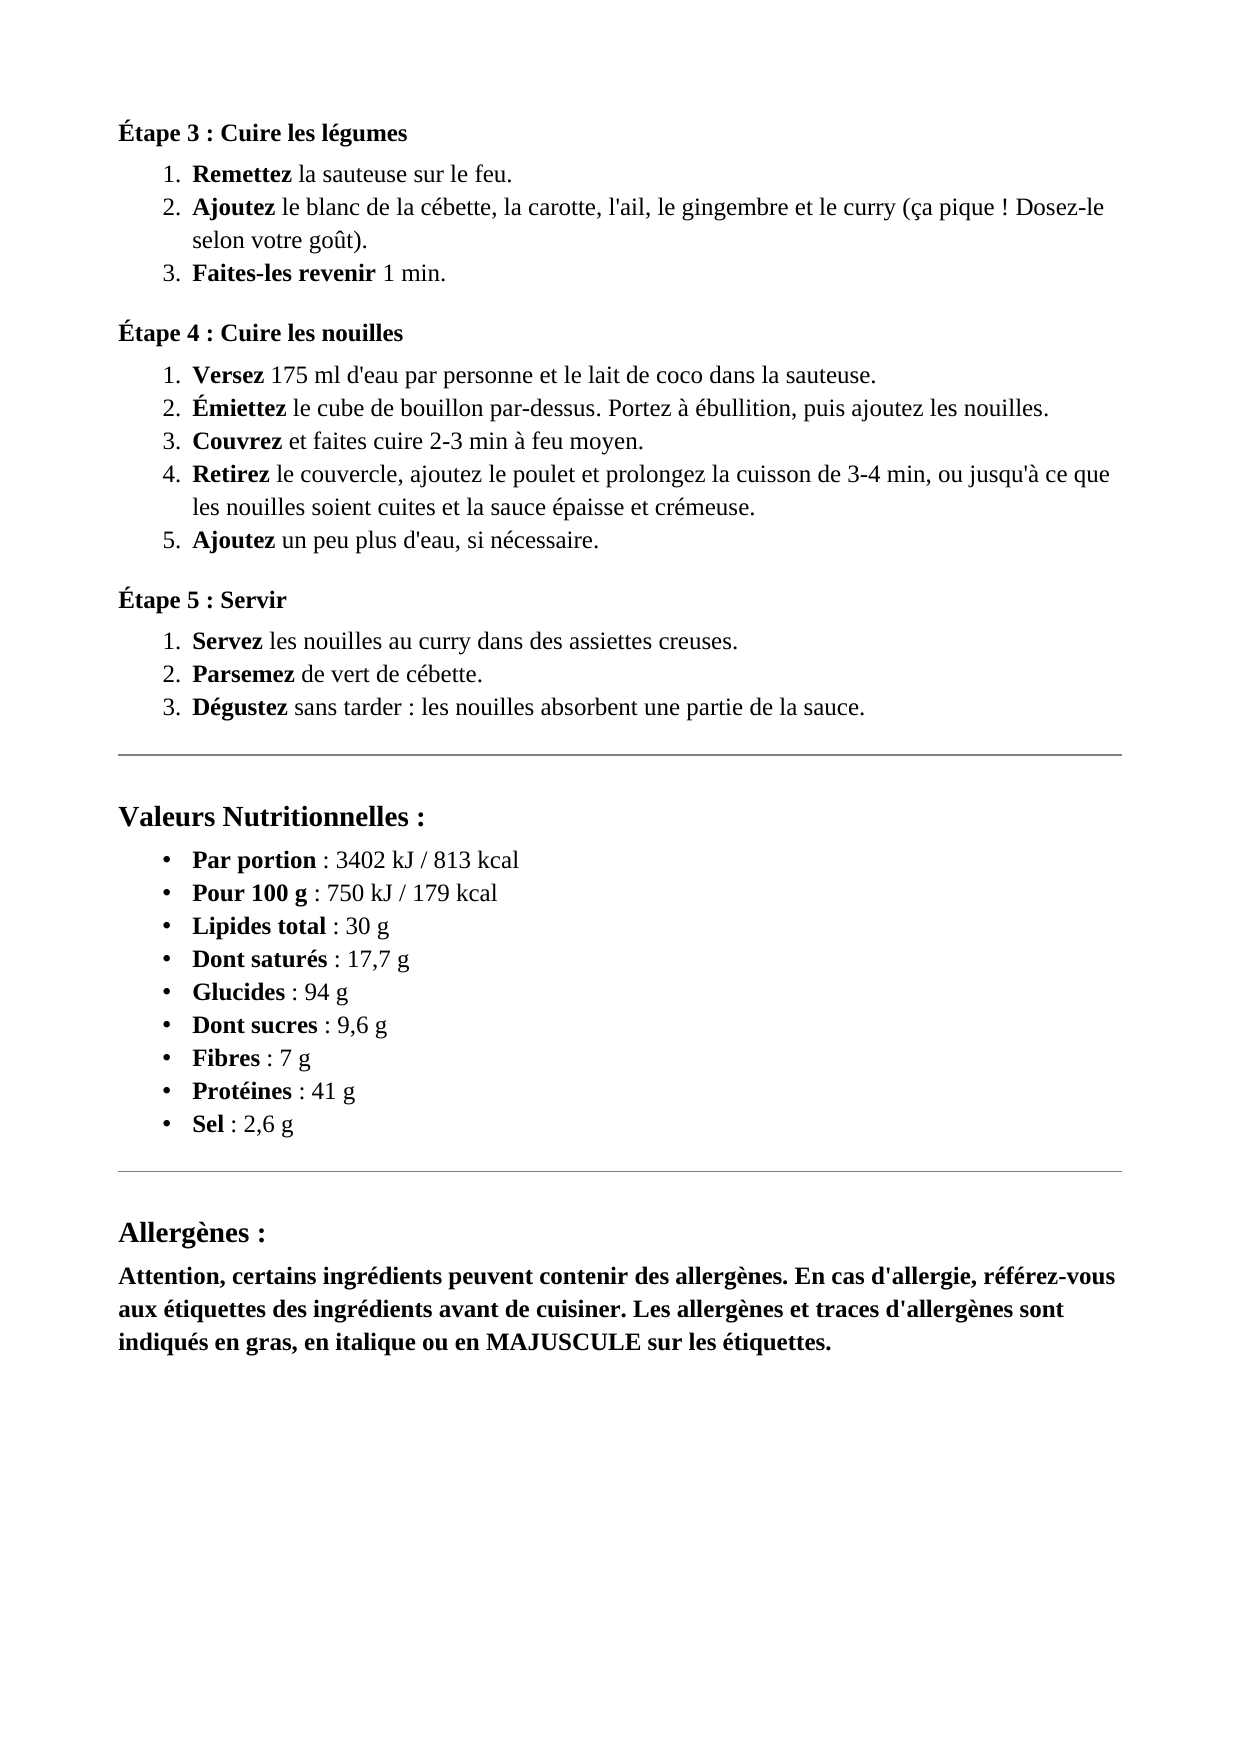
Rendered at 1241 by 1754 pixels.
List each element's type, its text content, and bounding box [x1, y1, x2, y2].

subtitle Étape 4 : Cuire les nouilles [118, 318, 1122, 347]
list Ajoutez le blanc de la cébette, la carotte, l'ail, le gingembre et le curry (ça pique ! Dosez-le selon votre goût). [162, 192, 1122, 254]
list Protéines : 41 g [162, 1076, 1122, 1105]
list Faites-les revenir 1 min. [162, 258, 1122, 287]
list Retirez le couvercle, ajoutez le poulet et prolongez la cuisson de 3-4 min, ou jusqu'à ce que les nouilles soient cuites et la sauce épaisse et crémeuse. [162, 459, 1122, 521]
subtitle Étape 5 : Servir [118, 585, 1122, 614]
subtitle Étape 3 : Cuire les légumes [118, 118, 1122, 147]
list Dont saturés : 17,7 g [162, 944, 1122, 973]
list Couvrez et faites cuire 2-3 min à feu moyen. [162, 426, 1122, 454]
subtitle Valeurs Nutritionnelles : [118, 799, 1122, 832]
list Servez les nouilles au curry dans des assiettes creuses. [162, 626, 1122, 655]
text Attention, certains ingrédients peuvent contenir des allergènes. En cas d'allergie, référez-vous aux étiquettes des ingrédients avant de cuisiner. Les allergènes et traces d'allergènes sont indiqués en gras, en italique ou en MAJUSCULE sur les étiquettes. [118, 1261, 1122, 1356]
list Lipides total : 30 g [162, 911, 1122, 939]
list Sel : 2,6 g [162, 1109, 1122, 1138]
list Pour 100 g : 750 kJ / 179 kcal [162, 878, 1122, 907]
list Dégustez sans tarder : les nouilles absorbent une partie de la sauce. [162, 692, 1122, 721]
list Fibres : 7 g [162, 1043, 1122, 1072]
list Dont sucres : 9,6 g [162, 1010, 1122, 1039]
subtitle Allergènes : [118, 1215, 1122, 1249]
list Versez 175 ml d'eau par personne et le lait de coco dans la sauteuse. [162, 360, 1122, 388]
list Par portion : 3402 kJ / 813 kcal [162, 845, 1122, 873]
list Ajoutez un peu plus d'eau, si nécessaire. [162, 525, 1122, 554]
list Glucides : 94 g [162, 977, 1122, 1006]
list Émiettez le cube de bouillon par-dessus. Portez à ébullition, puis ajoutez les nouilles. [162, 393, 1122, 422]
list Remettez la sauteuse sur le feu. [162, 159, 1122, 188]
list Parsemez de vert de cébette. [162, 659, 1122, 688]
